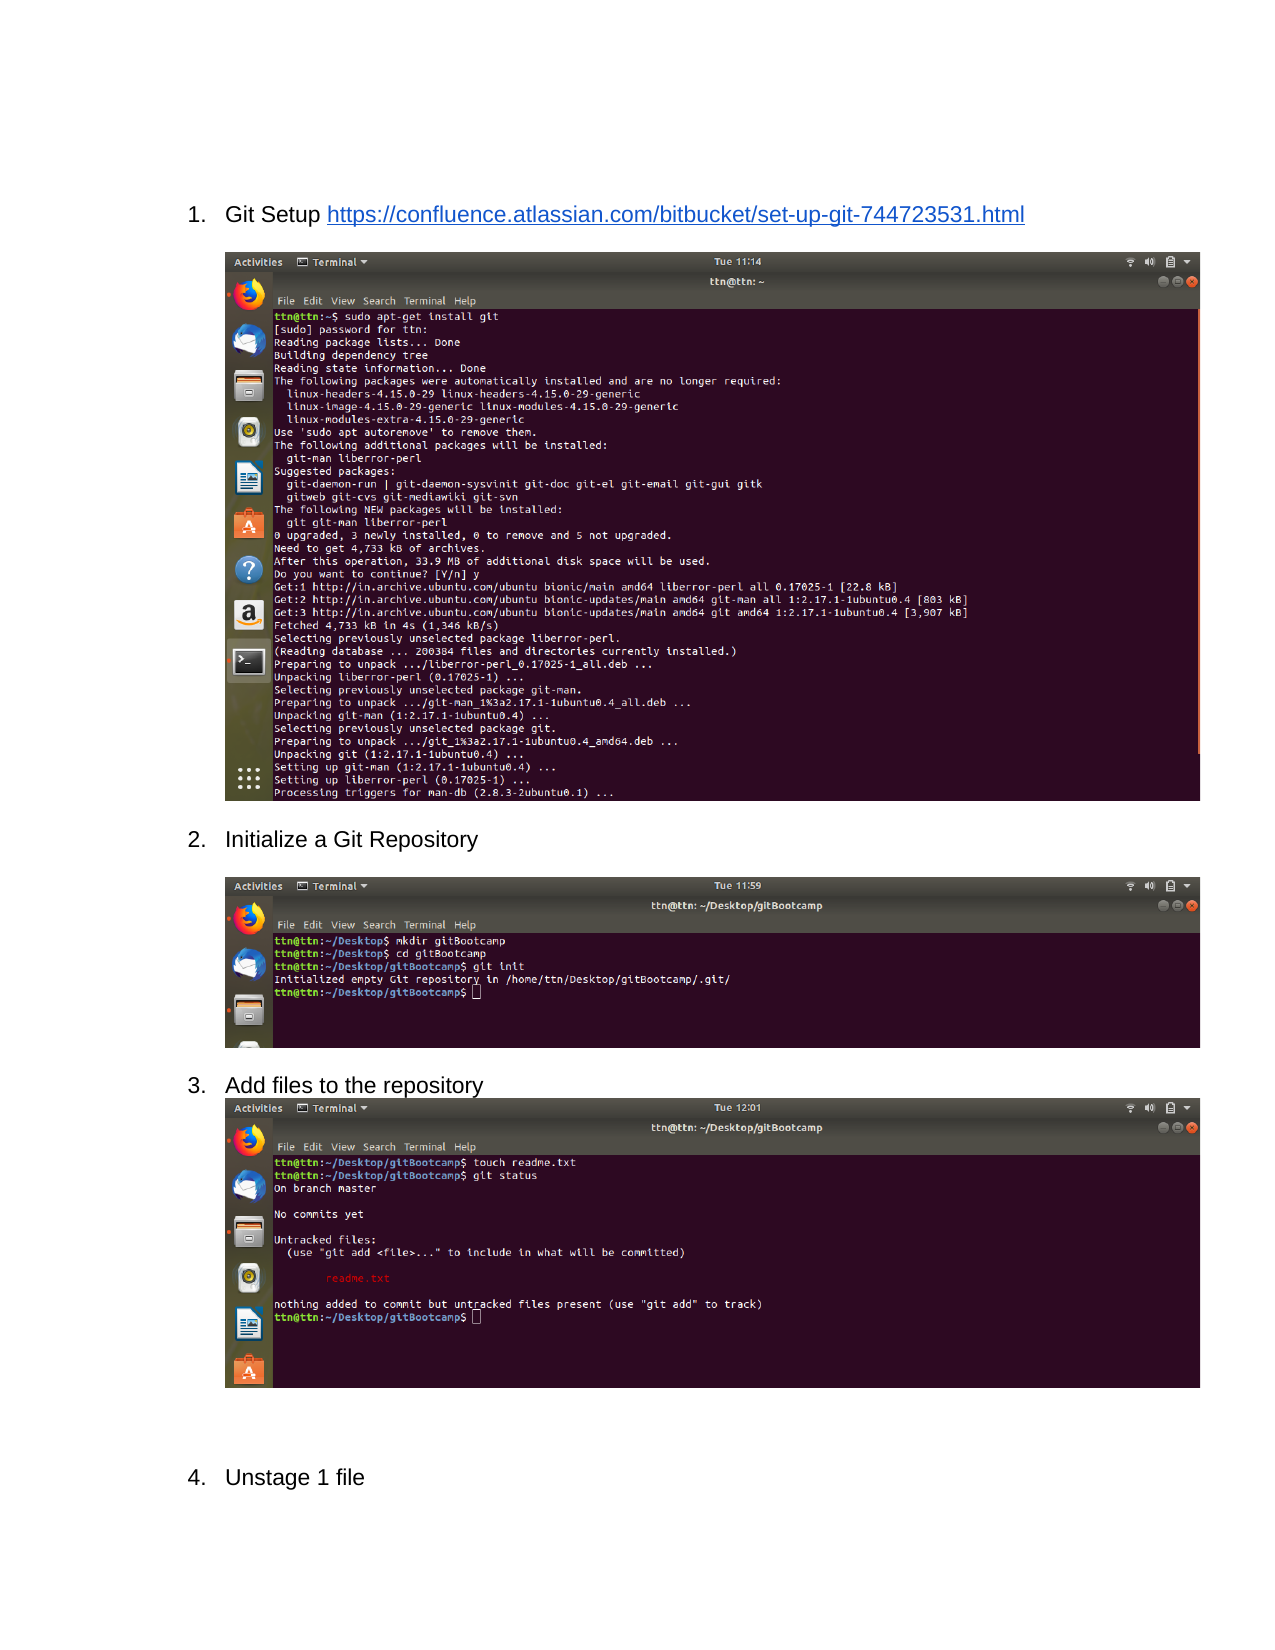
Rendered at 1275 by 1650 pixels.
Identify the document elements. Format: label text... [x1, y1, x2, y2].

picture [225, 1098, 1200, 1388]
picture [225, 252, 1200, 801]
list Unstage 1 file [187, 1464, 1125, 1490]
list Git Setup https://confluence.atlassian.com/bitbucket/set-up-git-744723531.html [187, 201, 1125, 228]
list Add files to the repository [187, 1072, 1125, 1388]
list Initialize a Git Repository [187, 826, 1125, 852]
